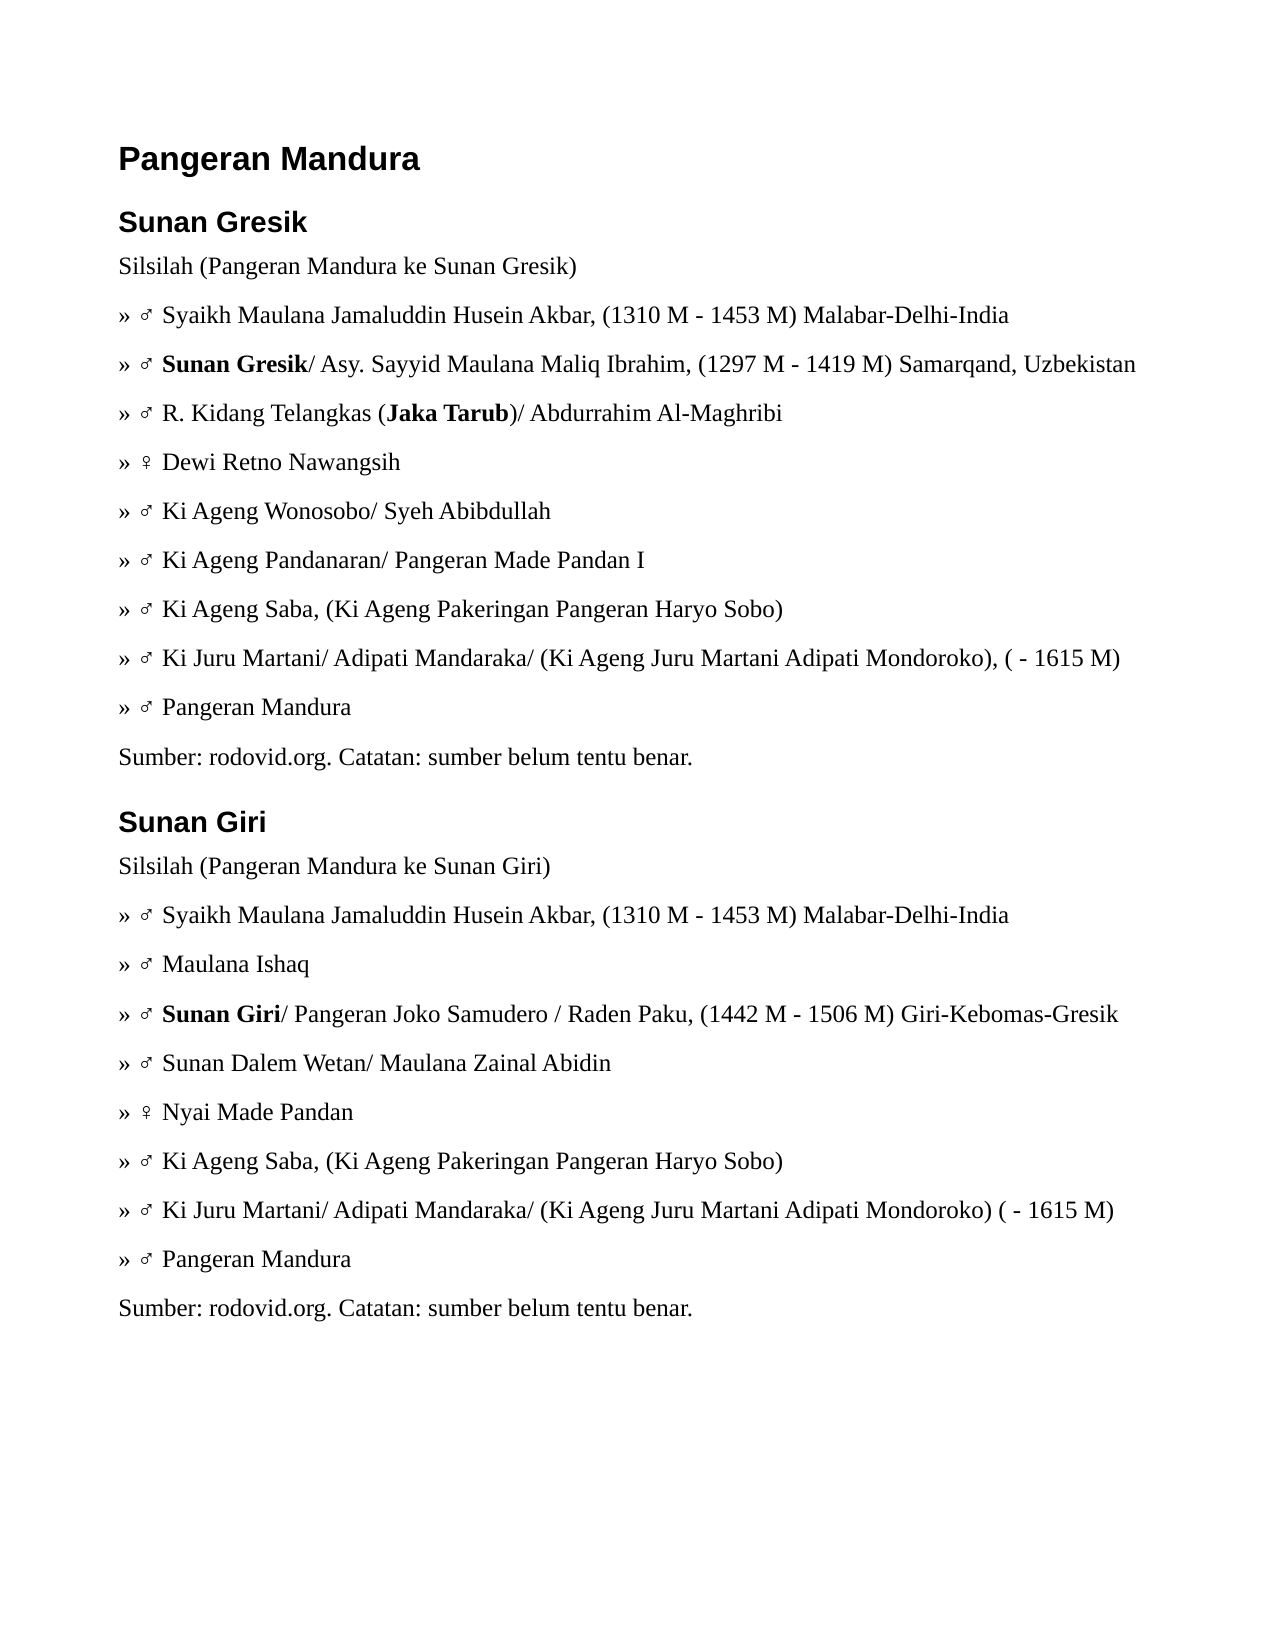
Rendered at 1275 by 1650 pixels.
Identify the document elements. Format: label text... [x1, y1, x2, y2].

text » ♂ Ki Juru Martani/ Adipati Mandaraka/ (Ki Ageng Juru Martani Adipati Mondoroko), ( - 1615 M) [118, 643, 1157, 672]
text » ♂ Ki Ageng Saba, (Ki Ageng Pakeringan Pangeran Haryo Sobo) [118, 594, 1157, 623]
text » ♂ Ki Ageng Wonosobo/ Syeh Abibdullah [118, 496, 1157, 525]
text » ♂ Sunan Dalem Wetan/ Maulana Zainal Abidin [118, 1048, 1157, 1076]
text » ♂ Sunan Gresik/ Asy. Sayyid Maulana Maliq Ibrahim, (1297 M - 1419 M) Samarqand, Uzbekistan [118, 349, 1157, 378]
text » ♂ Ki Ageng Saba, (Ki Ageng Pakeringan Pangeran Haryo Sobo) [118, 1146, 1157, 1174]
text Silsilah (Pangeran Mandura ke Sunan Giri) [118, 851, 1157, 880]
text » ♂ Pangeran Mandura [118, 692, 1157, 721]
text » ♂ Syaikh Maulana Jamaluddin Husein Akbar, (1310 M - 1453 M) Malabar-Delhi-India [118, 300, 1157, 329]
subtitle Sunan Giri [118, 805, 1157, 839]
text » ♀ Nyai Made Pandan [118, 1097, 1157, 1126]
text Sumber: rodovid.org. Catatan: sumber belum tentu benar. [118, 742, 1157, 770]
text » ♀ Dewi Retno Nawangsih [118, 447, 1157, 476]
text » ♂ Syaikh Maulana Jamaluddin Husein Akbar, (1310 M - 1453 M) Malabar-Delhi-India [118, 901, 1157, 929]
subtitle Sunan Gresik [118, 205, 1157, 238]
text » ♂ Ki Ageng Pandanaran/ Pangeran Made Pandan I [118, 545, 1157, 574]
text » ♂ Ki Juru Martani/ Adipati Mandaraka/ (Ki Ageng Juru Martani Adipati Mondoroko) ( - 1615 M) [118, 1195, 1157, 1224]
text Sumber: rodovid.org. Catatan: sumber belum tentu benar. [118, 1293, 1157, 1322]
text » ♂ R. Kidang Telangkas (Jaka Tarub)/ Abdurrahim Al-Maghribi [118, 398, 1157, 427]
text » ♂ Sunan Giri/ Pangeran Joko Samudero / Raden Paku, (1442 M - 1506 M) Giri-Kebomas-Gresik [118, 999, 1157, 1027]
text » ♂ Pangeran Mandura [118, 1244, 1157, 1273]
text » ♂ Maulana Ishaq [118, 949, 1157, 978]
subtitle Pangeran Mandura [118, 139, 1157, 178]
text Silsilah (Pangeran Mandura ke Sunan Gresik) [118, 251, 1157, 280]
